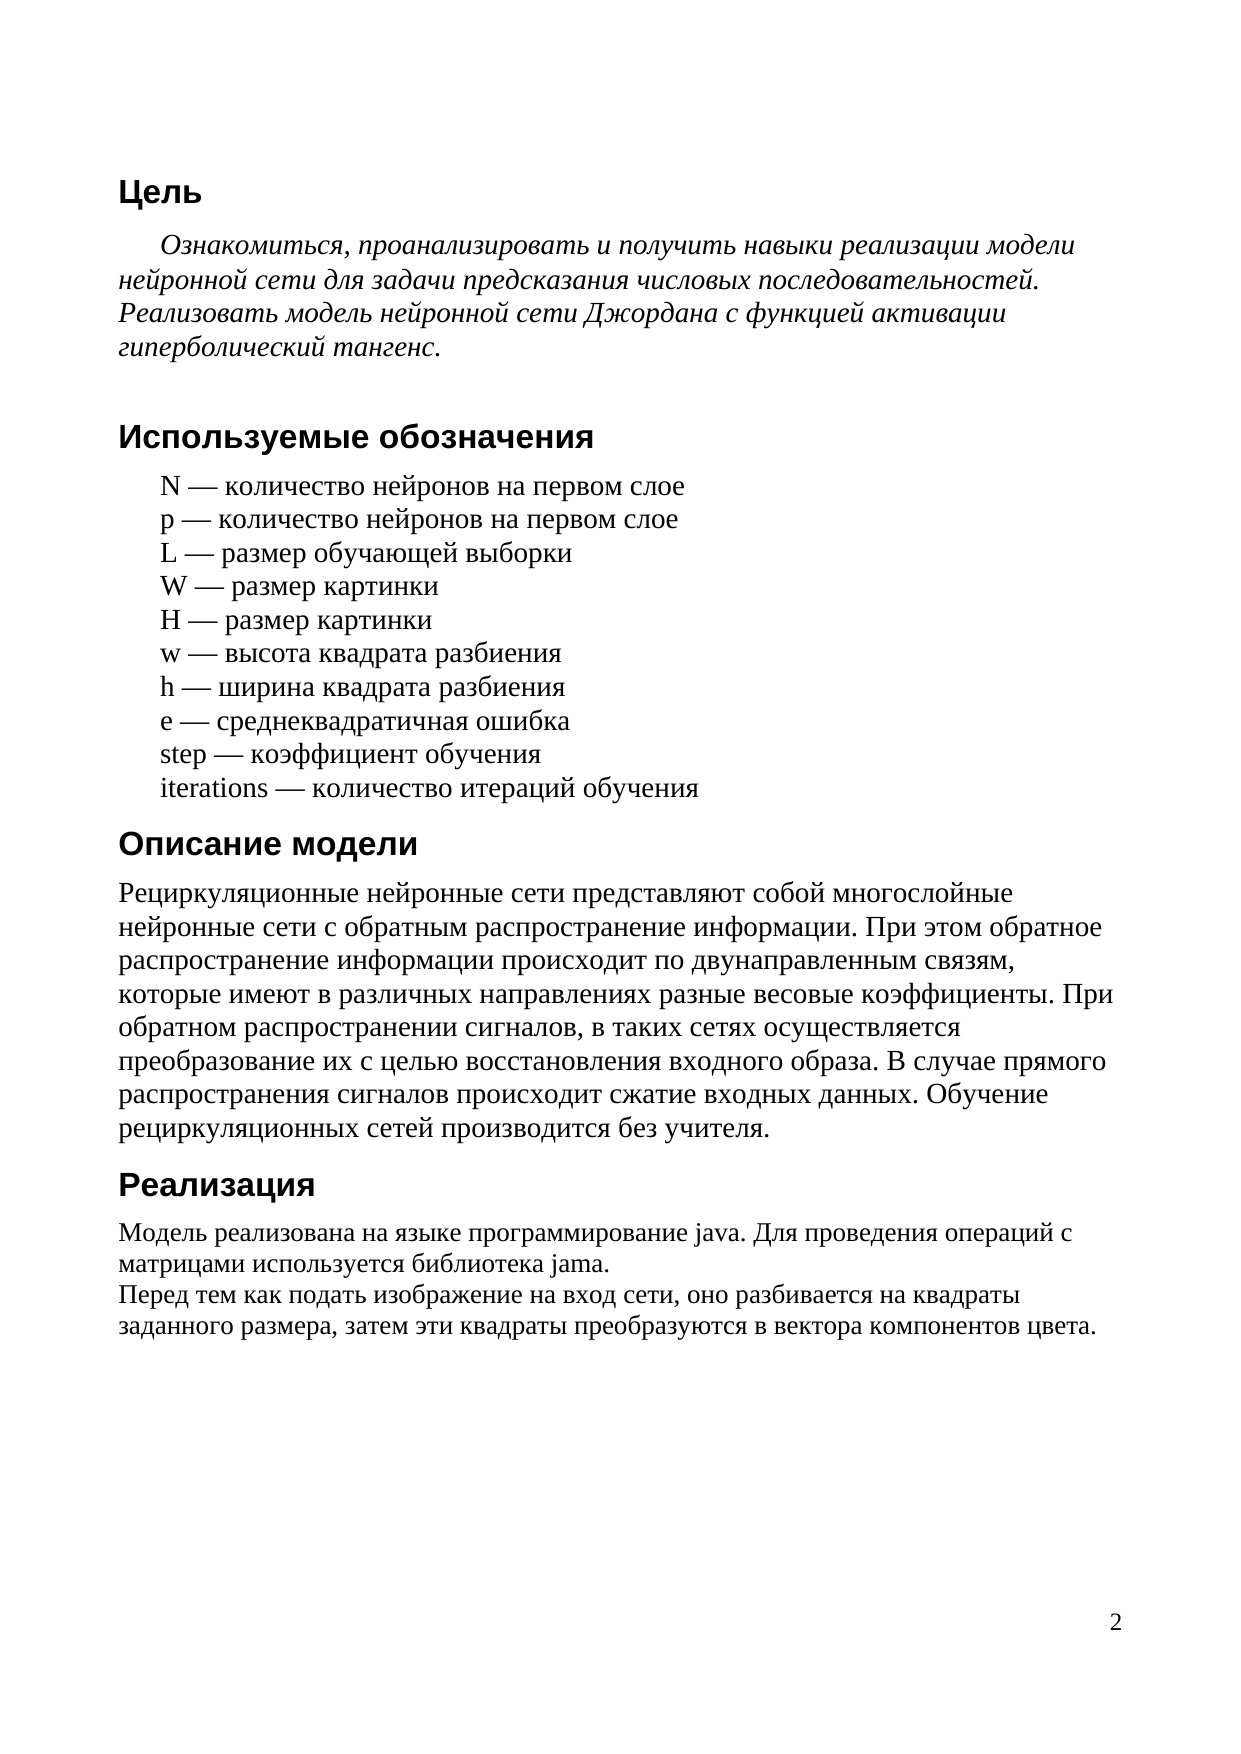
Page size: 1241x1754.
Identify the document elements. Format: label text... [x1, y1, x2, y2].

subtitle Цель [118, 172, 1122, 211]
text w — высота квадрата разбиения [118, 636, 1122, 669]
subtitle Используемые обозначения [118, 417, 1122, 455]
text Ознакомиться, проанализировать и получить навыки реализации модели нейронной сети для задачи предсказания числовых последовательностей. [118, 223, 1122, 295]
subtitle Описание модели [118, 824, 1122, 863]
text p — количество нейронов на первом слое [118, 501, 1122, 535]
text step — коэффициент обучения [118, 736, 1122, 770]
text Перед тем как подать изображение на вход сети, оно разбивается на квадраты заданного размера, затем эти квадраты преобразуются в вектора компонентов цвета. [118, 1278, 1122, 1340]
text W — размер картинки [118, 568, 1122, 602]
text Реализовать модель нейронной сети Джордана с функцией активации гиперболический тангенс. [118, 295, 1122, 362]
text h — ширина квадрата разбиения [118, 669, 1122, 703]
text H — размер картинки [118, 602, 1122, 636]
subtitle Реализация [118, 1164, 1122, 1203]
text N — количество нейронов на первом слое [118, 468, 1122, 501]
text iterations — количество итераций обучения [118, 770, 1122, 803]
text e — среднеквадратичная ошибка [118, 703, 1122, 736]
text L — размер обучающей выборки [118, 535, 1122, 568]
text Модель реализована на языке программирование java. Для проведения операций с матрицами используется библиотека jama. [118, 1216, 1122, 1278]
text Рециркуляционные нейронные сети представляют собой многослойные нейронные сети с обратным распространение информации. При этом обратное распространение информации происходит по двунаправленным связям, которые имеют в различных направлениях разные весовые коэффициенты. При обратном распространении сигналов, в таких сетях осуществляется преобразование их с целью восстановления входного образа. В случае прямого распространения сигналов происходит сжатие входных данных. Обучение рециркуляционных сетей производится без учителя. [118, 875, 1122, 1144]
